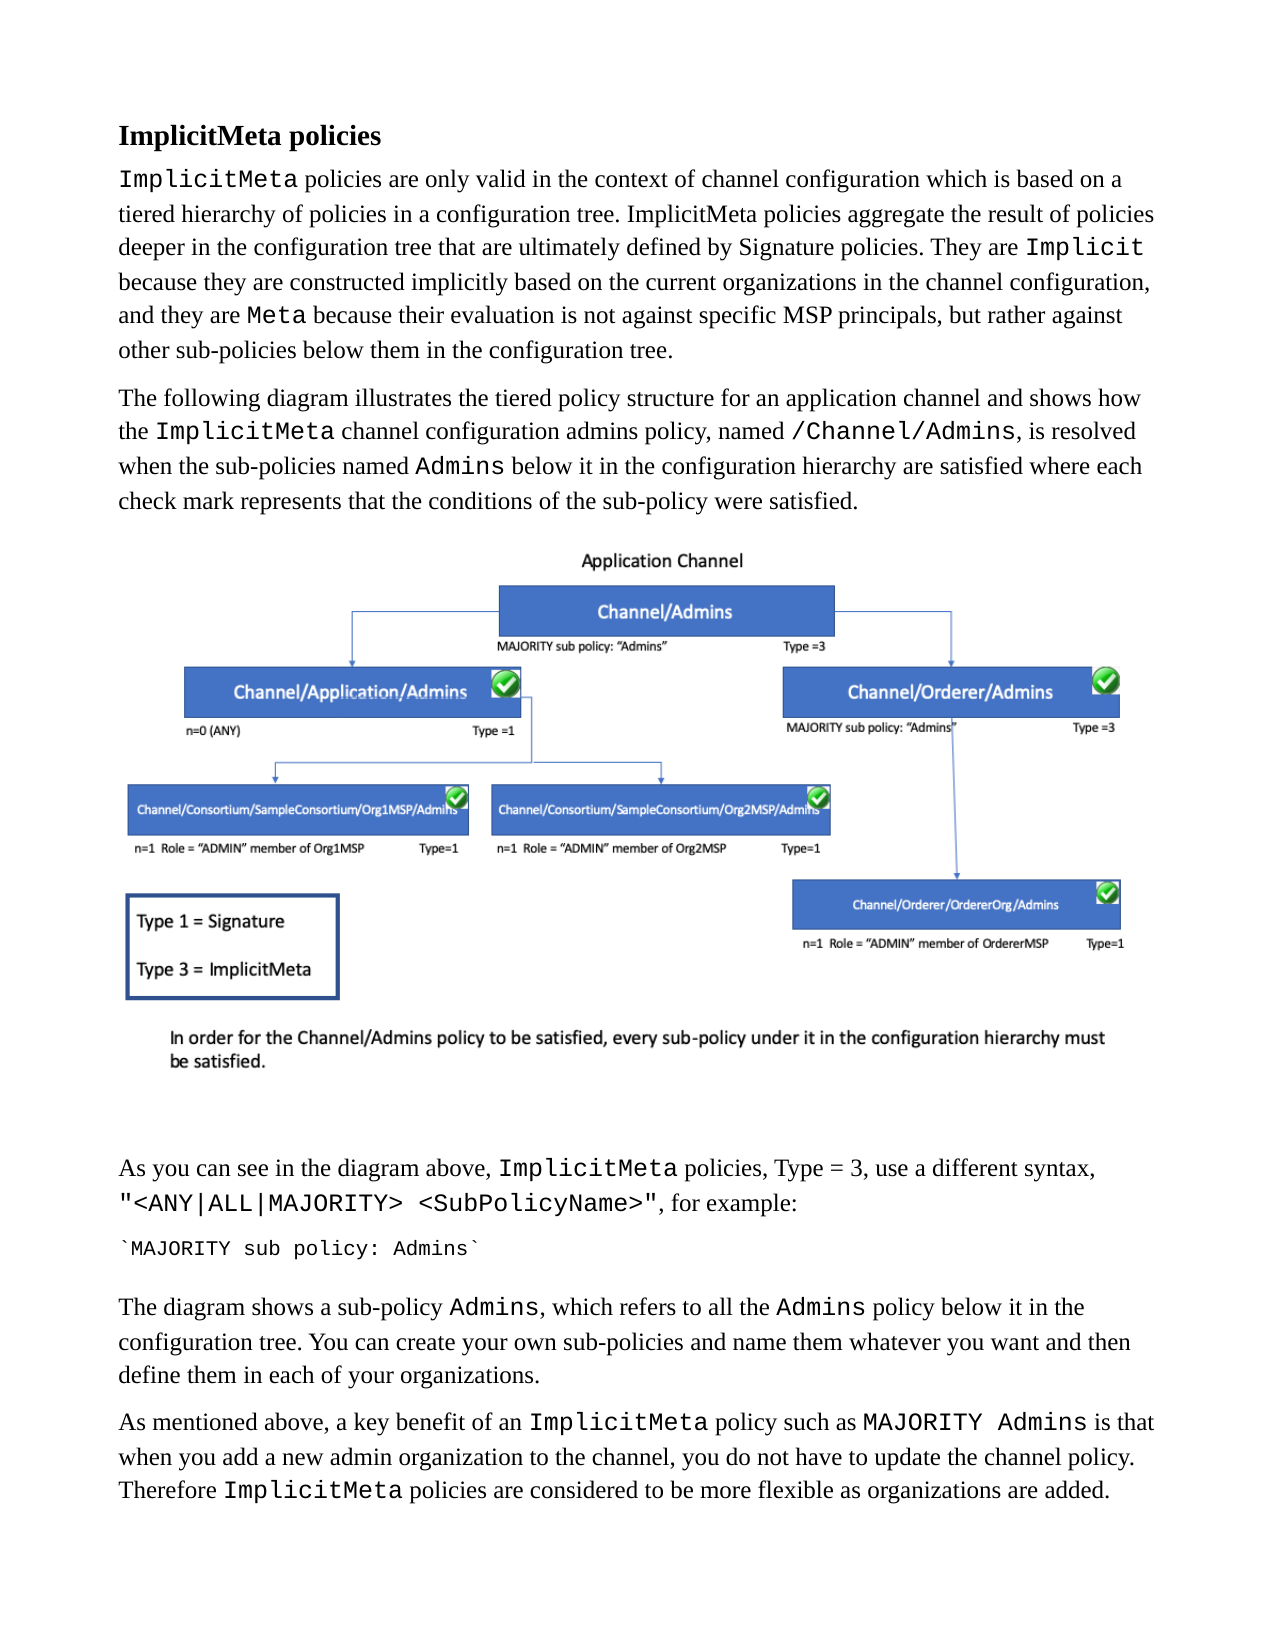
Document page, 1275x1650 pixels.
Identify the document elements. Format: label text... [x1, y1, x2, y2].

picture [118, 533, 1185, 1135]
text As you can see in the diagram above, ImplicitMeta policies, Type = 3, use a different syntax, "<ANY|ALL|MAJORITY> <SubPolicyName>", for example: [118, 1153, 1157, 1219]
text As mentioned above, a key benefit of an ImplicitMeta policy such as MAJORITY Admins is that when you add a new admin organization to the channel, you do not have to update the channel policy. Therefore ImplicitMeta policies are considered to be more flexible as organizations are added. [118, 1407, 1157, 1506]
subtitle ImplicitMeta policies [118, 118, 1157, 152]
text The following diagram illustrates the tiered policy structure for an application channel and shows how the ImplicitMeta channel configuration admins policy, named /Channel/Admins, is resolved when the sub-policies named Admins below it in the configuration hierarchy are satisfied where each check mark represents that the conditions of the sub-policy were satisfied. [118, 383, 1157, 515]
text `MAJORITY sub policy: Admins` [118, 1238, 1157, 1262]
text ImplicitMeta policies are only valid in the context of channel configuration which is based on a tiered hierarchy of policies in a configuration tree. ImplicitMeta policies aggregate the result of policies deeper in the configuration tree that are ultimately defined by Signature policies. They are Implicit because they are constructed implicitly based on the current organizations in the channel configuration, and they are Meta because their evaluation is not against specific MSP principals, but rather against other sub-policies below them in the configuration tree. [118, 164, 1157, 364]
text The diagram shows a sub-policy Admins, which refers to all the Admins policy below it in the configuration tree. You can create your own sub-policies and name them whatever you want and then define them in each of your organizations. [118, 1292, 1157, 1388]
